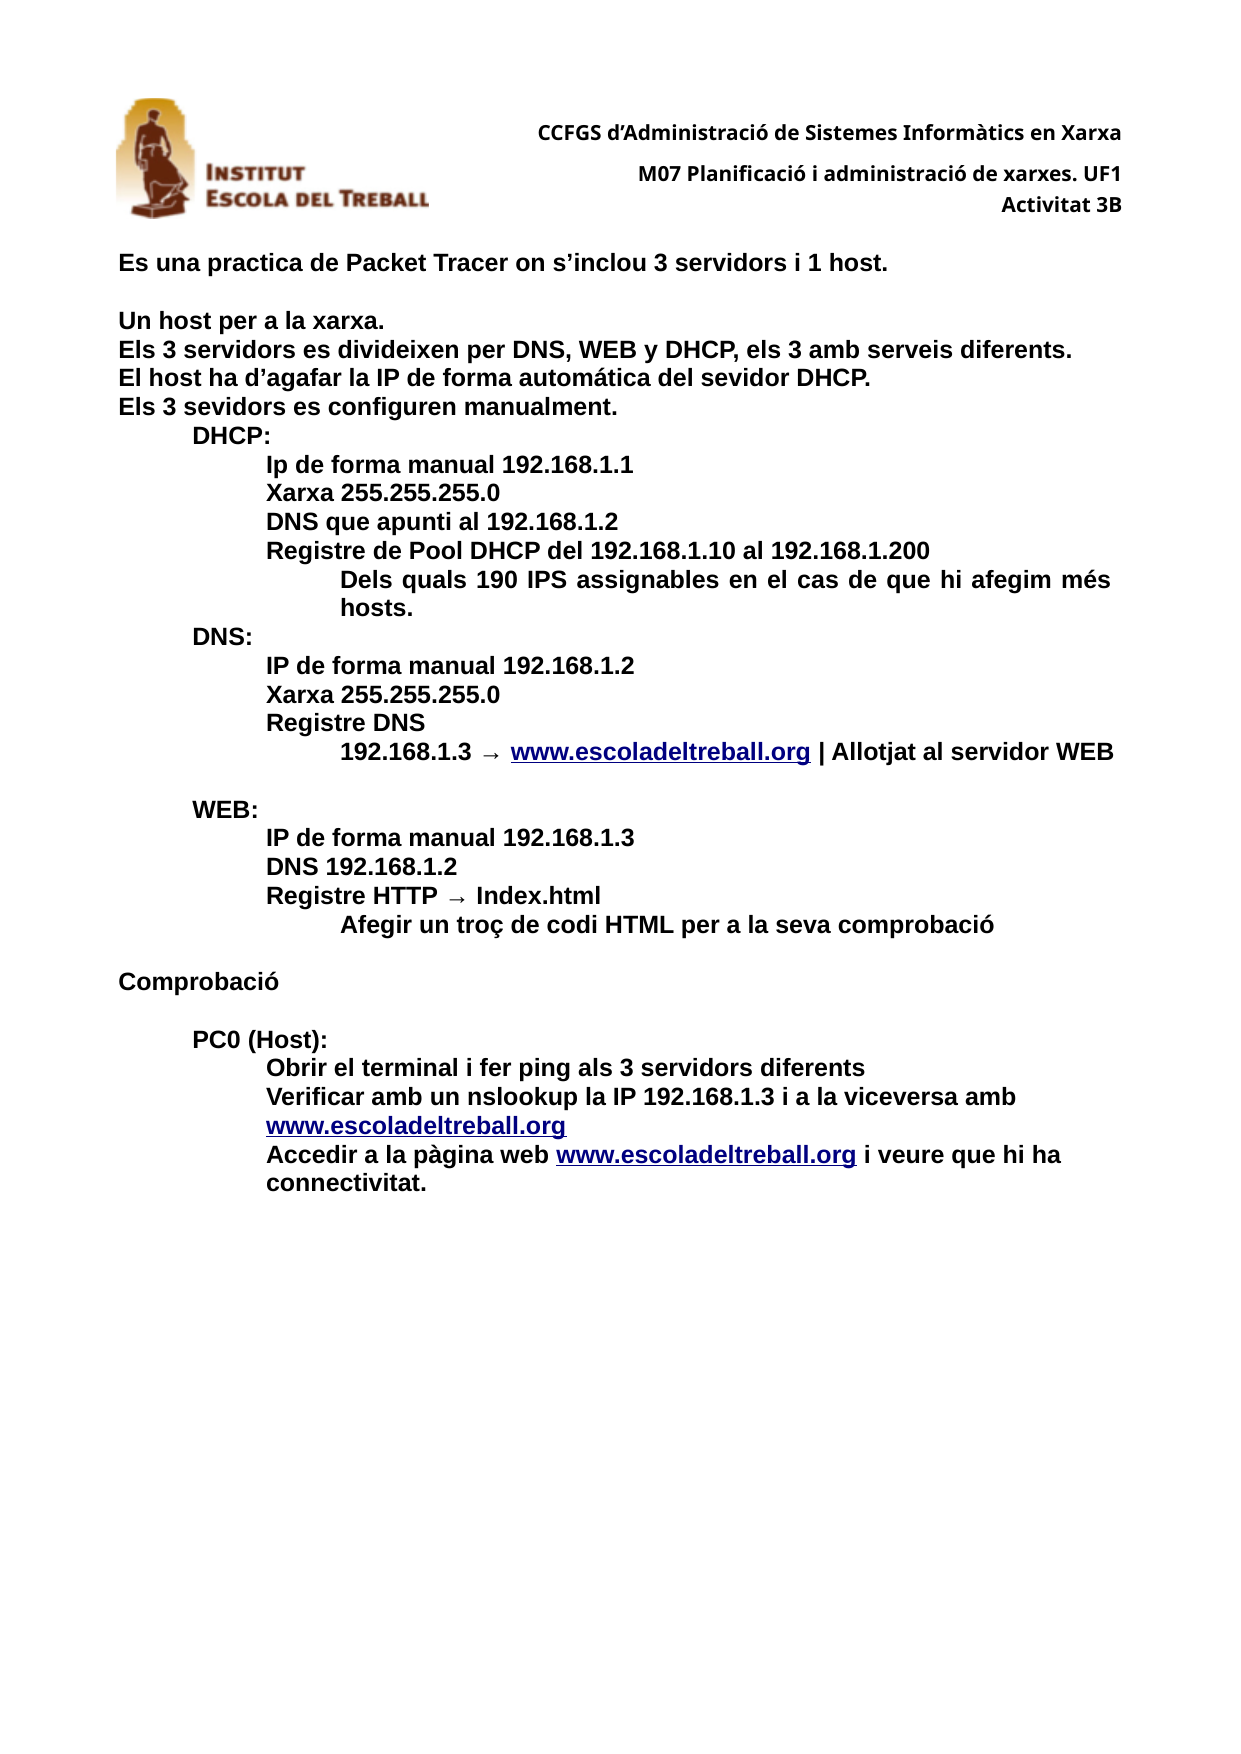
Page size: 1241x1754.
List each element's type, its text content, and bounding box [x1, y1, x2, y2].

text DHCP: [118, 421, 1122, 450]
text Verificar amb un nslookup la IP 192.168.1.3 i a la viceversa amb www.escoladeltreball.org [118, 1082, 1122, 1140]
text Accedir a la pàgina web www.escoladeltreball.org i veure que hi ha connectivitat. [118, 1140, 1122, 1197]
picture [115, 98, 429, 219]
text 192.168.1.3 → www.escoladeltreball.org | Allotjat al servidor WEB [118, 737, 1122, 766]
text Es una practica de Packet Tracer on s’inclou 3 servidors i 1 host. [118, 248, 1122, 277]
text Dels quals 190 IPS assignables en el cas de que hi afegim més hosts. [118, 565, 1122, 622]
text Xarxa 255.255.255.0 [118, 680, 1122, 708]
text IP de forma manual 192.168.1.2 [118, 651, 1122, 680]
text Afegir un troç de codi HTML per a la seva comprobació [118, 910, 1122, 938]
text Els 3 servidors es divideixen per DNS, WEB y DHCP, els 3 amb serveis diferents. [118, 335, 1122, 363]
text Registre HTTP → Index.html [118, 881, 1122, 910]
text Ip de forma manual 192.168.1.1 [118, 450, 1122, 478]
text DNS: [118, 622, 1122, 651]
text Comprobació [118, 967, 1122, 996]
text PC0 (Host): [118, 1025, 1122, 1053]
text Registre DNS [118, 708, 1122, 737]
text DNS que apunti al 192.168.1.2 [118, 507, 1122, 536]
text WEB: [118, 795, 1122, 823]
text Els 3 sevidors es configuren manualment. [118, 392, 1122, 421]
text Un host per a la xarxa. [118, 306, 1122, 335]
text Xarxa 255.255.255.0 [118, 478, 1122, 507]
text Registre de Pool DHCP del 192.168.1.10 al 192.168.1.200 [118, 536, 1122, 565]
text Obrir el terminal i fer ping als 3 servidors diferents [118, 1053, 1122, 1082]
text El host ha d’agafar la IP de forma automática del sevidor DHCP. [118, 363, 1122, 392]
text DNS 192.168.1.2 [118, 852, 1122, 881]
text IP de forma manual 192.168.1.3 [118, 823, 1122, 852]
